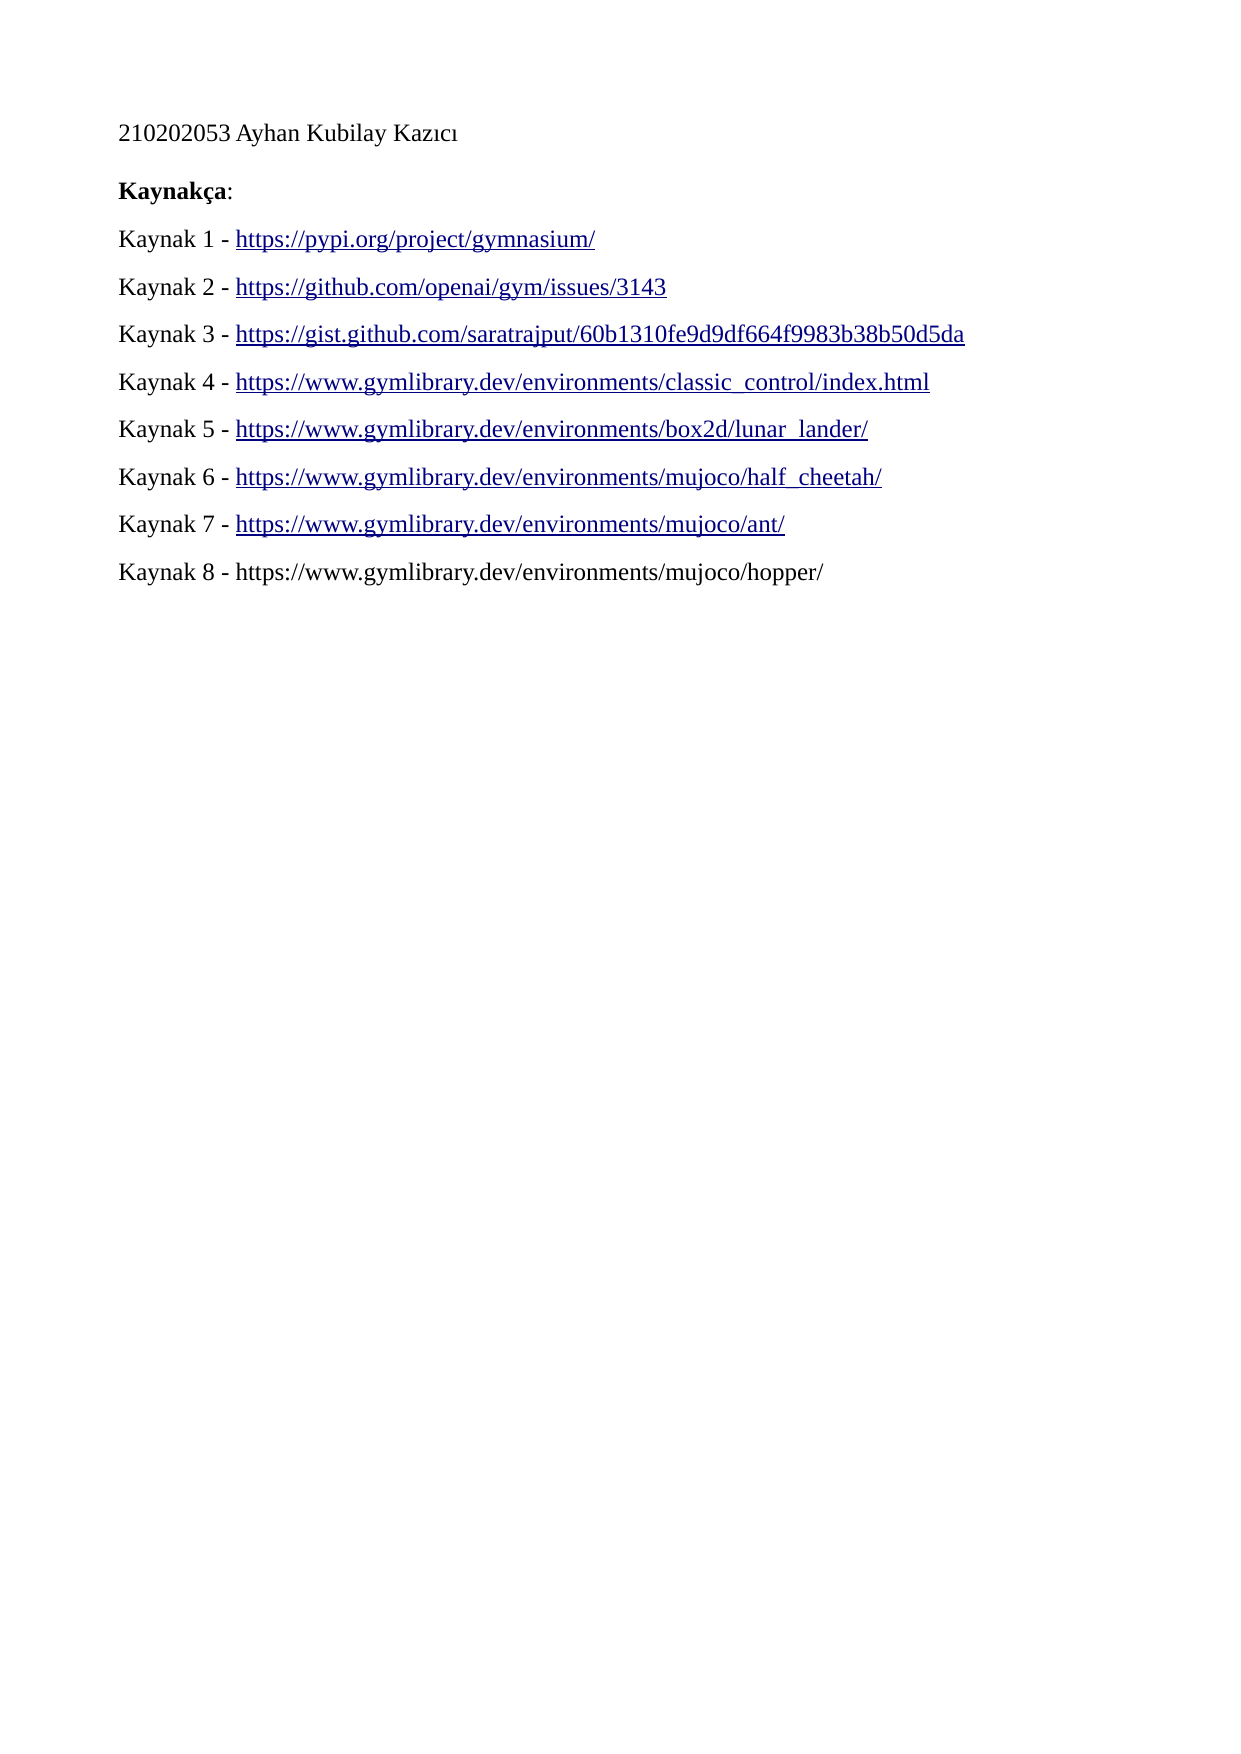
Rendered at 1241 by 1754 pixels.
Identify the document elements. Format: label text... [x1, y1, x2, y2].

text Kaynak 6 - https://www.gymlibrary.dev/environments/mujoco/half_cheetah/ [118, 462, 1122, 491]
text Kaynak 4 - https://www.gymlibrary.dev/environments/classic_control/index.html [118, 367, 1122, 396]
text Kaynak 3 - https://gist.github.com/saratrajput/60b1310fe9d9df664f9983b38b50d5da [118, 319, 1122, 348]
text Kaynakça: [118, 176, 1122, 205]
text Kaynak 5 - https://www.gymlibrary.dev/environments/box2d/lunar_lander/ [118, 414, 1122, 443]
text Kaynak 8 - https://www.gymlibrary.dev/environments/mujoco/hopper/ [118, 557, 1122, 586]
text Kaynak 1 - https://pypi.org/project/gymnasium/ [118, 224, 1122, 253]
text Kaynak 2 - https://github.com/openai/gym/issues/3143 [118, 272, 1122, 300]
text Kaynak 7 - https://www.gymlibrary.dev/environments/mujoco/ant/ [118, 509, 1122, 538]
